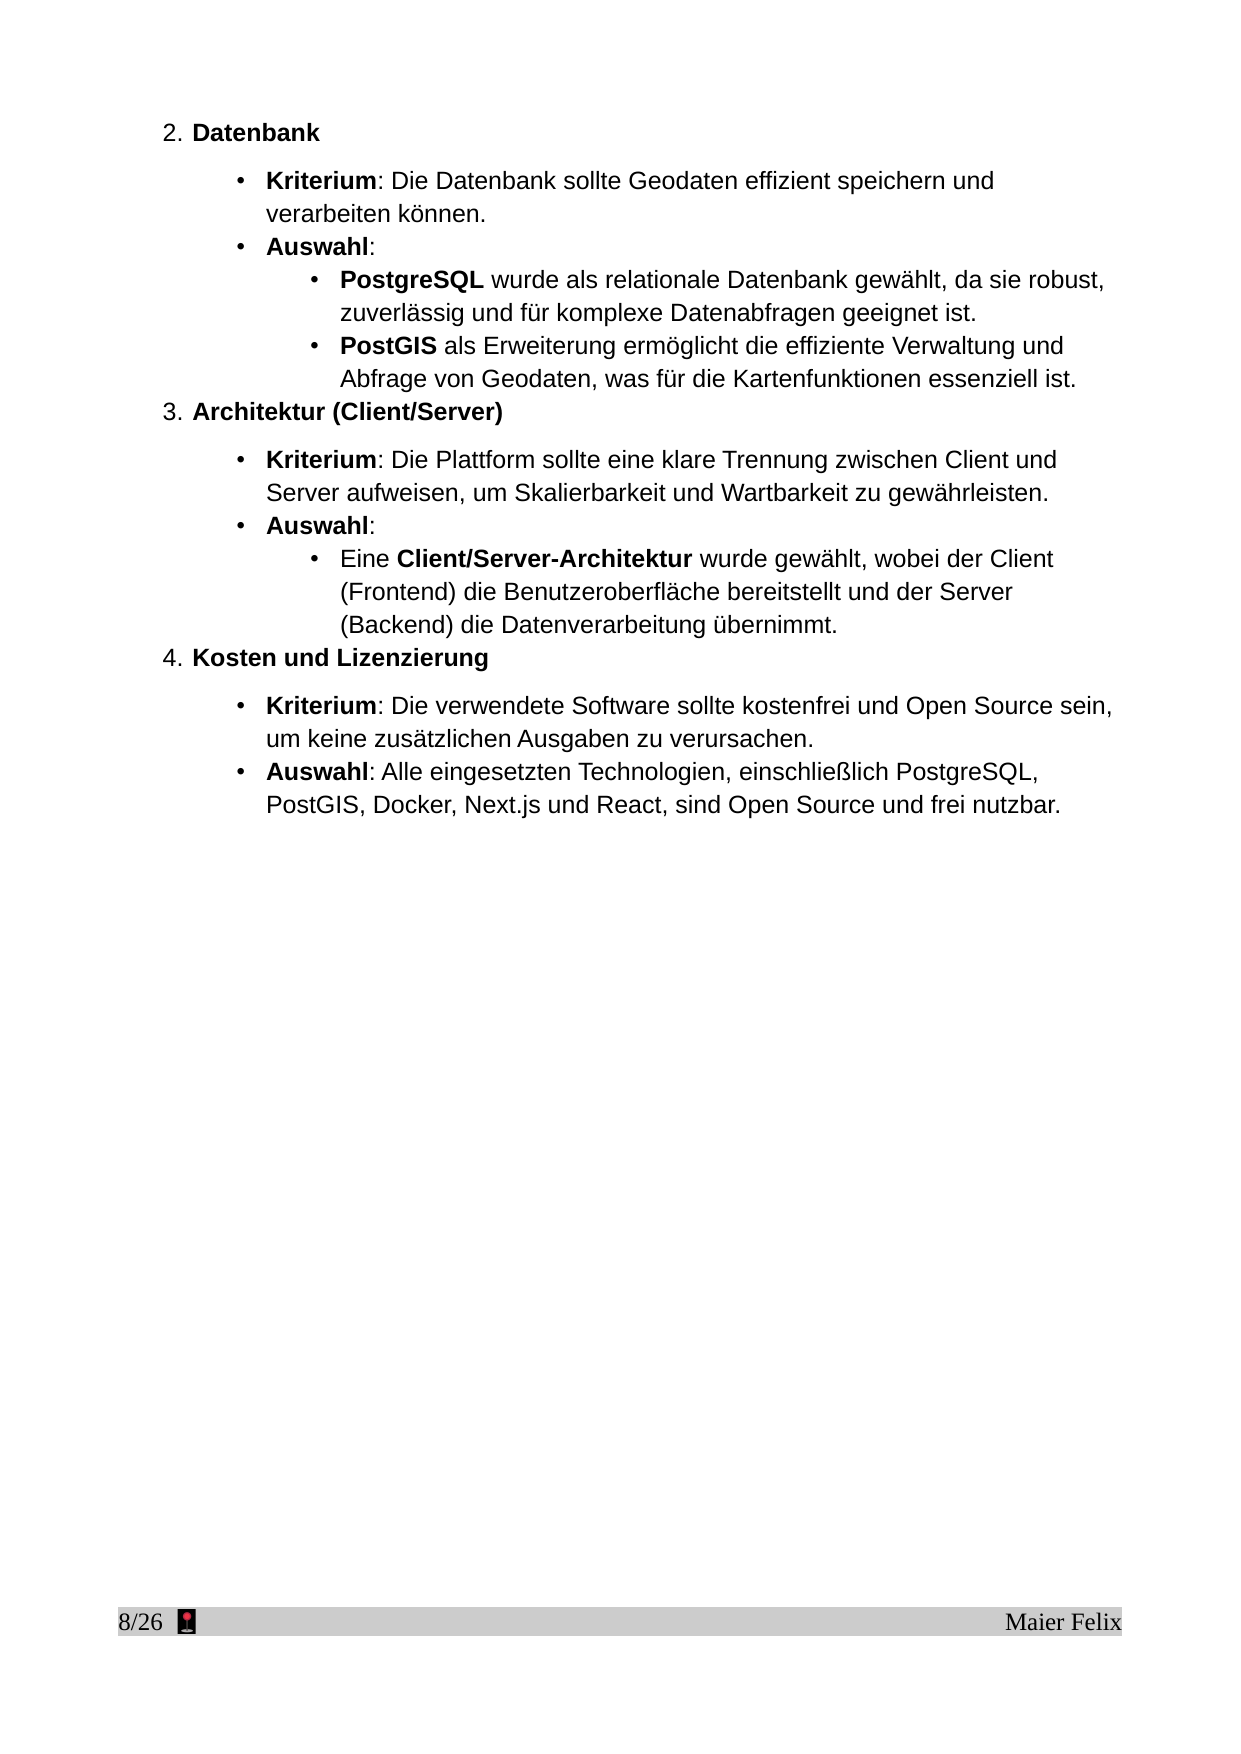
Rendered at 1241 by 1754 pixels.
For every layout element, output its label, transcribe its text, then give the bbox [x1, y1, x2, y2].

picture [177, 1609, 196, 1634]
list Kriterium: Die verwendete Software sollte kostenfrei und Open Source sein, um keine zusätzlichen Ausgaben zu verursachen. [236, 691, 1122, 753]
list Auswahl: [236, 232, 1122, 261]
list Kosten und Lizenzierung [162, 643, 1122, 672]
list Kriterium: Die Datenbank sollte Geodaten effizient speichern und verarbeiten können. [236, 166, 1122, 228]
list Architektur (Client/Server) [162, 397, 1122, 426]
list Eine Client/Server-Architektur wurde gewählt, wobei der Client (Frontend) die Benutzeroberfläche bereitstellt und der Server (Backend) die Datenverarbeitung übernimmt. [310, 544, 1122, 639]
list Auswahl: Alle eingesetzten Technologien, einschließlich PostgreSQL, PostGIS, Docker, Next.js und React, sind Open Source und frei nutzbar. [236, 757, 1122, 819]
list PostgreSQL wurde als relationale Datenbank gewählt, da sie robust, zuverlässig und für komplexe Datenabfragen geeignet ist. [310, 265, 1122, 327]
list Kriterium: Die Plattform sollte eine klare Trennung zwischen Client und Server aufweisen, um Skalierbarkeit und Wartbarkeit zu gewährleisten. [236, 445, 1122, 507]
list Datenbank [162, 118, 1122, 147]
list PostGIS als Erweiterung ermöglicht die effiziente Verwaltung und Abfrage von Geodaten, was für die Kartenfunktionen essenziell ist. [310, 331, 1122, 393]
list Auswahl: [236, 511, 1122, 540]
